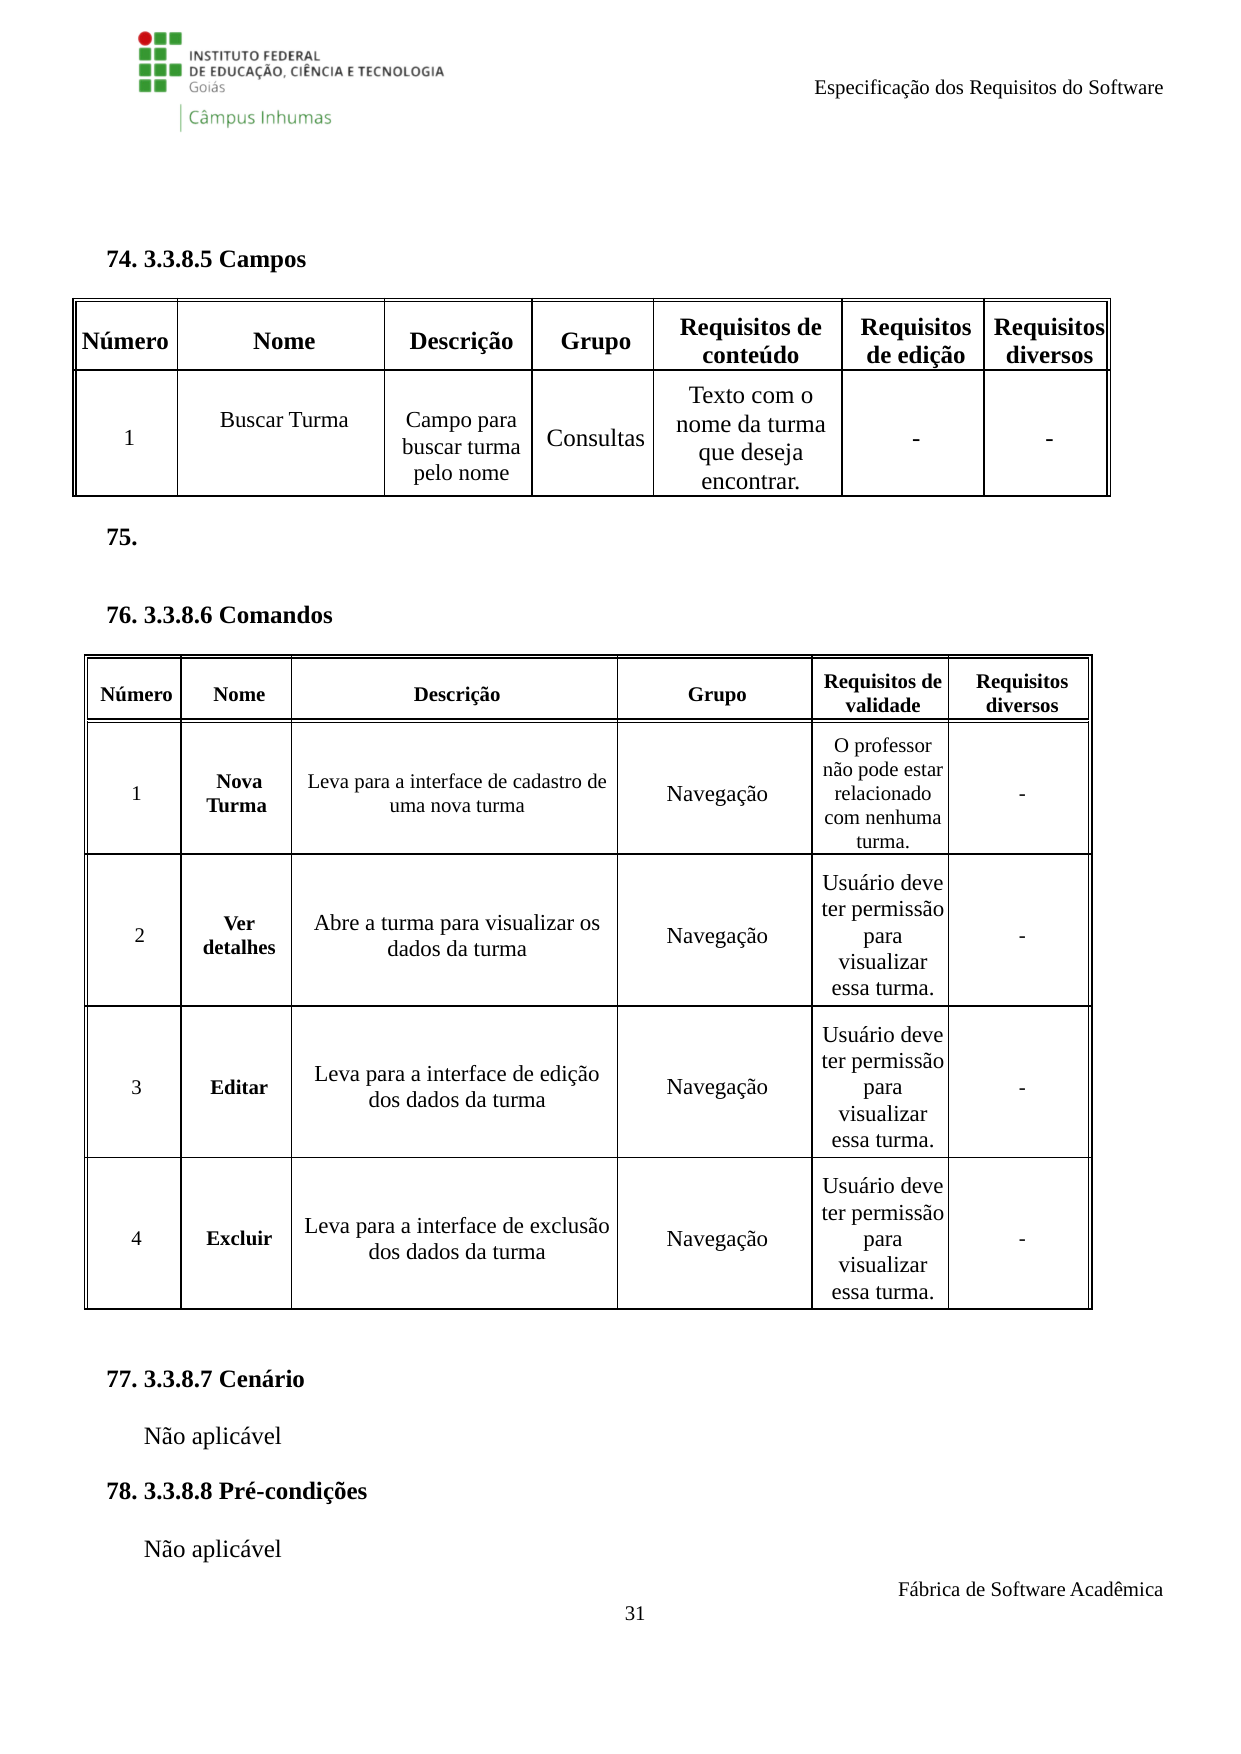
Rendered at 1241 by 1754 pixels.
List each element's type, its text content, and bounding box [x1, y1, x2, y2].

table_cell Leva para a interface de exclusão dos dados da turma [292, 1158, 617, 1308]
table_cell Texto com o nome da turma que deseja encontrar. [654, 371, 841, 495]
table_cell Consultas [533, 371, 653, 495]
table_cell Campo para buscar turma pelo nome [385, 371, 531, 495]
table_header Requisitos diversos [949, 659, 1088, 718]
table_cell Ver detalhes [182, 855, 291, 1005]
table_cell - [949, 1158, 1088, 1308]
table_header Requisitos diversos [985, 302, 1106, 369]
table_cell - [985, 371, 1106, 495]
text Não aplicável [106, 1530, 1163, 1563]
table_cell - [843, 371, 983, 495]
list 3.3.8.7 Cenário [106, 1364, 1163, 1392]
list 3.3.8.5 Campos [106, 244, 1163, 272]
table_header Nome [178, 302, 384, 369]
table_cell Leva para a interface de cadastro de uma nova turma [292, 723, 617, 853]
table_cell 4 [88, 1158, 180, 1308]
table_cell Buscar Turma [178, 371, 384, 495]
table_cell - [949, 1007, 1088, 1157]
table_header Descrição [385, 302, 531, 369]
table_cell Navegação [618, 855, 811, 1005]
table_cell - [949, 855, 1088, 1005]
table_header Grupo [533, 302, 653, 369]
table_cell 1 [77, 371, 177, 495]
table_cell - [949, 723, 1088, 853]
table_cell O professor não pode estar relacionado com nenhuma turma. [813, 723, 948, 853]
table_header Descrição [292, 659, 617, 718]
table_cell Usuário deve ter permissão para visualizar essa turma. [813, 1158, 948, 1308]
table_header Requisitos de validade [813, 659, 948, 718]
table_header Requisitos de edição [843, 302, 983, 369]
list 3.3.8.6 Comandos [106, 600, 1163, 629]
table_cell 3 [88, 1007, 180, 1157]
table_cell 2 [88, 855, 180, 1005]
table_header Número [77, 302, 177, 369]
table_cell Leva para a interface de edição dos dados da turma [292, 1007, 617, 1157]
table_cell Abre a turma para visualizar os dados da turma [292, 855, 617, 1005]
text Não aplicável [106, 1417, 1163, 1451]
list 3.3.8.8 Pré-condições [106, 1476, 1163, 1505]
table_header Requisitos de conteúdo [654, 302, 841, 369]
table_cell Editar [182, 1007, 291, 1157]
table_cell Navegação [618, 1007, 811, 1157]
table_header Grupo [618, 659, 811, 718]
table_cell Excluir [182, 1158, 291, 1308]
table_cell Navegação [618, 723, 811, 853]
table_cell Nova Turma [182, 723, 291, 853]
table_cell Usuário deve ter permissão para visualizar essa turma. [813, 1007, 948, 1157]
table_header Número [88, 659, 180, 718]
table_cell Navegação [618, 1158, 811, 1308]
table_cell Usuário deve ter permissão para visualizar essa turma. [813, 855, 948, 1005]
table_header Nome [182, 659, 291, 718]
table_cell 1 [88, 723, 180, 853]
